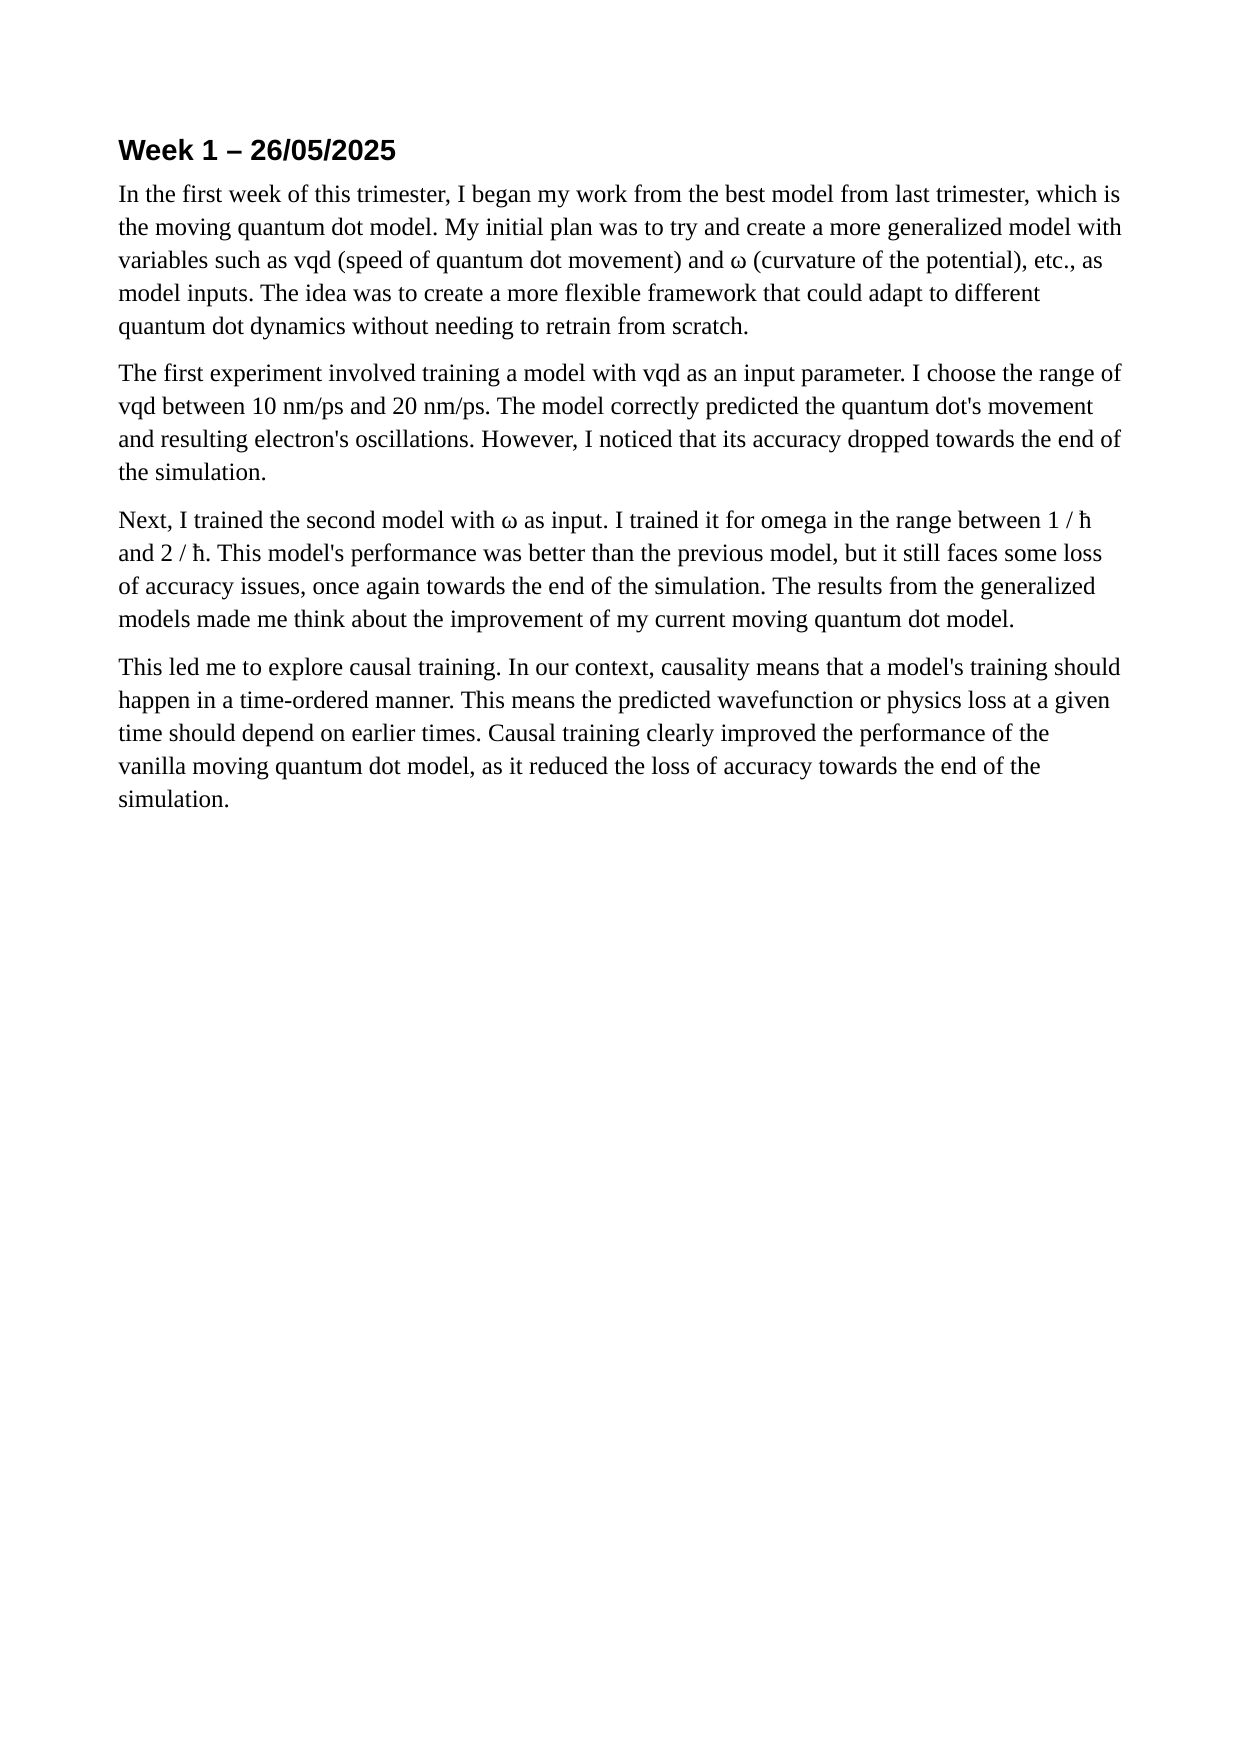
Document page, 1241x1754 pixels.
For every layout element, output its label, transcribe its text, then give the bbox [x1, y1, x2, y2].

text In the first week of this trimester, I began my work from the best model from last trimester, which is the moving quantum dot model. My initial plan was to try and create a more generalized model with variables such as vqd (speed of quantum dot movement) and ω (curvature of the potential), etc., as model inputs. The idea was to create a more flexible framework that could adapt to different quantum dot dynamics without needing to retrain from scratch. [118, 179, 1122, 339]
text Next, I trained the second model with ω as input. I trained it for omega in the range between 1 / ħ and 2 / ħ. This model's performance was better than the previous model, but it still faces some loss of accuracy issues, once again towards the end of the simulation. The results from the generalized models made me think about the improvement of my current moving quantum dot model. [118, 505, 1122, 633]
text This led me to explore causal training. In our context, causality means that a model's training should happen in a time-ordered manner. This means the predicted wavefunction or physics loss at a given time should depend on earlier times. Causal training clearly improved the performance of the vanilla moving quantum dot model, as it reduced the loss of accuracy towards the end of the simulation. [118, 652, 1122, 813]
subtitle Week 1 – 26/05/2025 [118, 133, 1122, 166]
text The first experiment involved training a model with vqd as an input parameter. I choose the range of vqd between 10 nm/ps and 20 nm/ps. The model correctly predicted the quantum dot's movement and resulting electron's oscillations. However, I noticed that its accuracy dropped towards the end of the simulation. [118, 358, 1122, 486]
